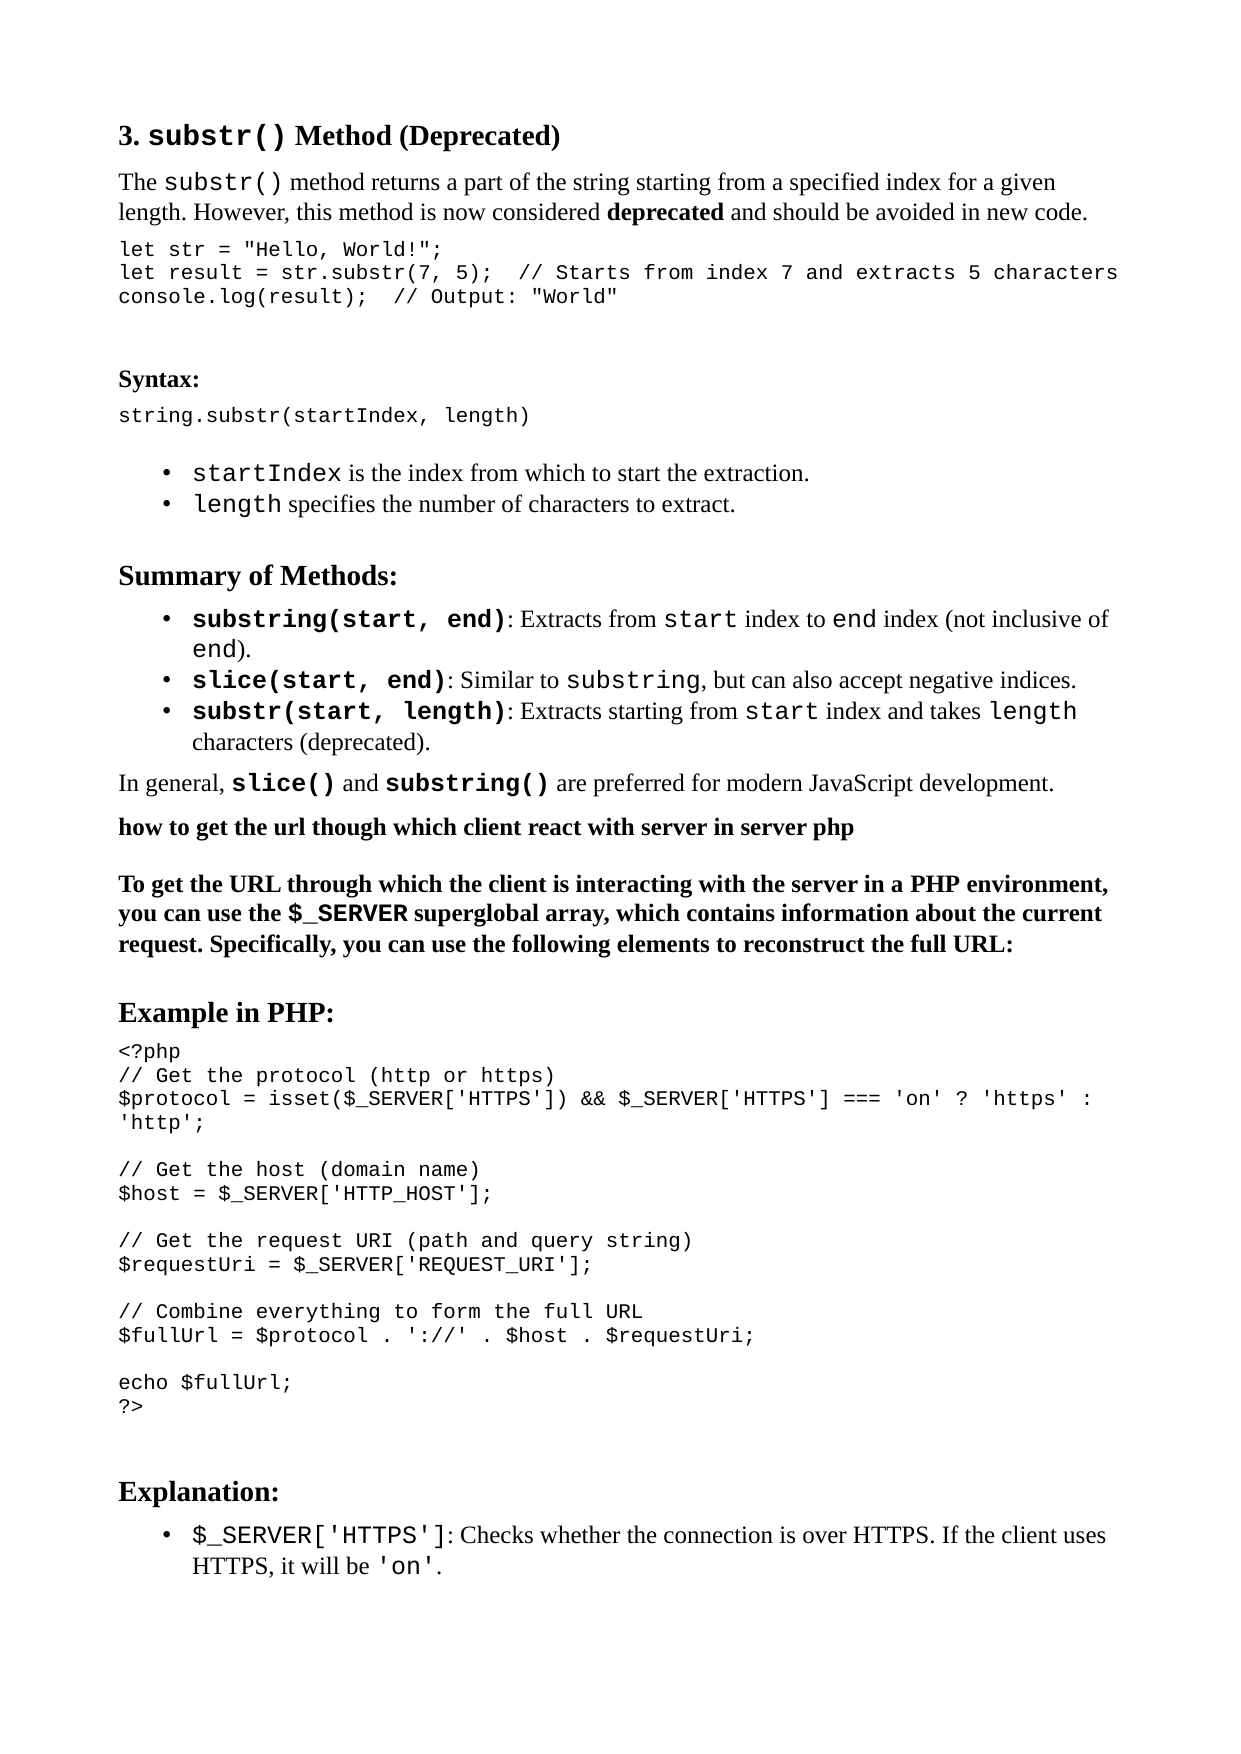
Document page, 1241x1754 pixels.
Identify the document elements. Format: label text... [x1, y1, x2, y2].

text // Get the host (domain name) [118, 1159, 1122, 1183]
subtitle Syntax: [118, 364, 1122, 393]
text $requestUri = $_SERVER['REQUEST_URI']; [118, 1254, 1122, 1277]
text // Get the protocol (http or https) [118, 1065, 1122, 1088]
subtitle Summary of Methods: [118, 558, 1122, 591]
list slice(start, end): Similar to substring, but can also accept negative indices. [162, 665, 1122, 696]
list length specifies the number of characters to extract. [162, 489, 1122, 520]
list startIndex is the index from which to start the extraction. [162, 458, 1122, 489]
text <?php [118, 1041, 1122, 1065]
text ?> [118, 1396, 1122, 1419]
text $protocol = isset($_SERVER['HTTPS']) && $_SERVER['HTTPS'] === 'on' ? 'https' : 'http'; [118, 1088, 1122, 1136]
text console.log(result); // Output: "World" [118, 286, 1122, 310]
text // Get the request URI (path and query string) [118, 1230, 1122, 1254]
text // Combine everything to form the full URL [118, 1301, 1122, 1325]
text let result = str.substr(7, 5); // Starts from index 7 and extracts 5 characters [118, 262, 1122, 286]
list $_SERVER['HTTPS']: Checks whether the connection is over HTTPS. If the client uses HTTPS, it will be 'on'. [162, 1520, 1122, 1582]
text $host = $_SERVER['HTTP_HOST']; [118, 1183, 1122, 1207]
text string.substr(startIndex, length) [118, 405, 1122, 429]
subtitle 3. substr() Method (Deprecated) [118, 118, 1122, 154]
text how to get the url though which client react with server in server php [118, 812, 1122, 840]
text The substr() method returns a part of the string starting from a specified index for a given length. However, this method is now considered deprecated and should be avoided in new code. [118, 167, 1122, 226]
text echo $fullUrl; [118, 1372, 1122, 1396]
text let str = "Hello, World!"; [118, 239, 1122, 262]
text In general, slice() and substring() are preferred for modern JavaScript development. [118, 768, 1122, 799]
subtitle Explanation: [118, 1474, 1122, 1507]
text $fullUrl = $protocol . '://' . $host . $requestUri; [118, 1325, 1122, 1348]
list substring(start, end): Extracts from start index to end index (not inclusive of end). [162, 604, 1122, 665]
subtitle Example in PHP: [118, 995, 1122, 1028]
list substr(start, length): Extracts starting from start index and takes length characters (deprecated). [162, 696, 1122, 756]
text To get the URL through which the client is interacting with the server in a PHP environment, you can use the $_SERVER superglobal array, which contains information about the current request. Specifically, you can use the following elements to reconstruct the full URL: [118, 869, 1122, 957]
